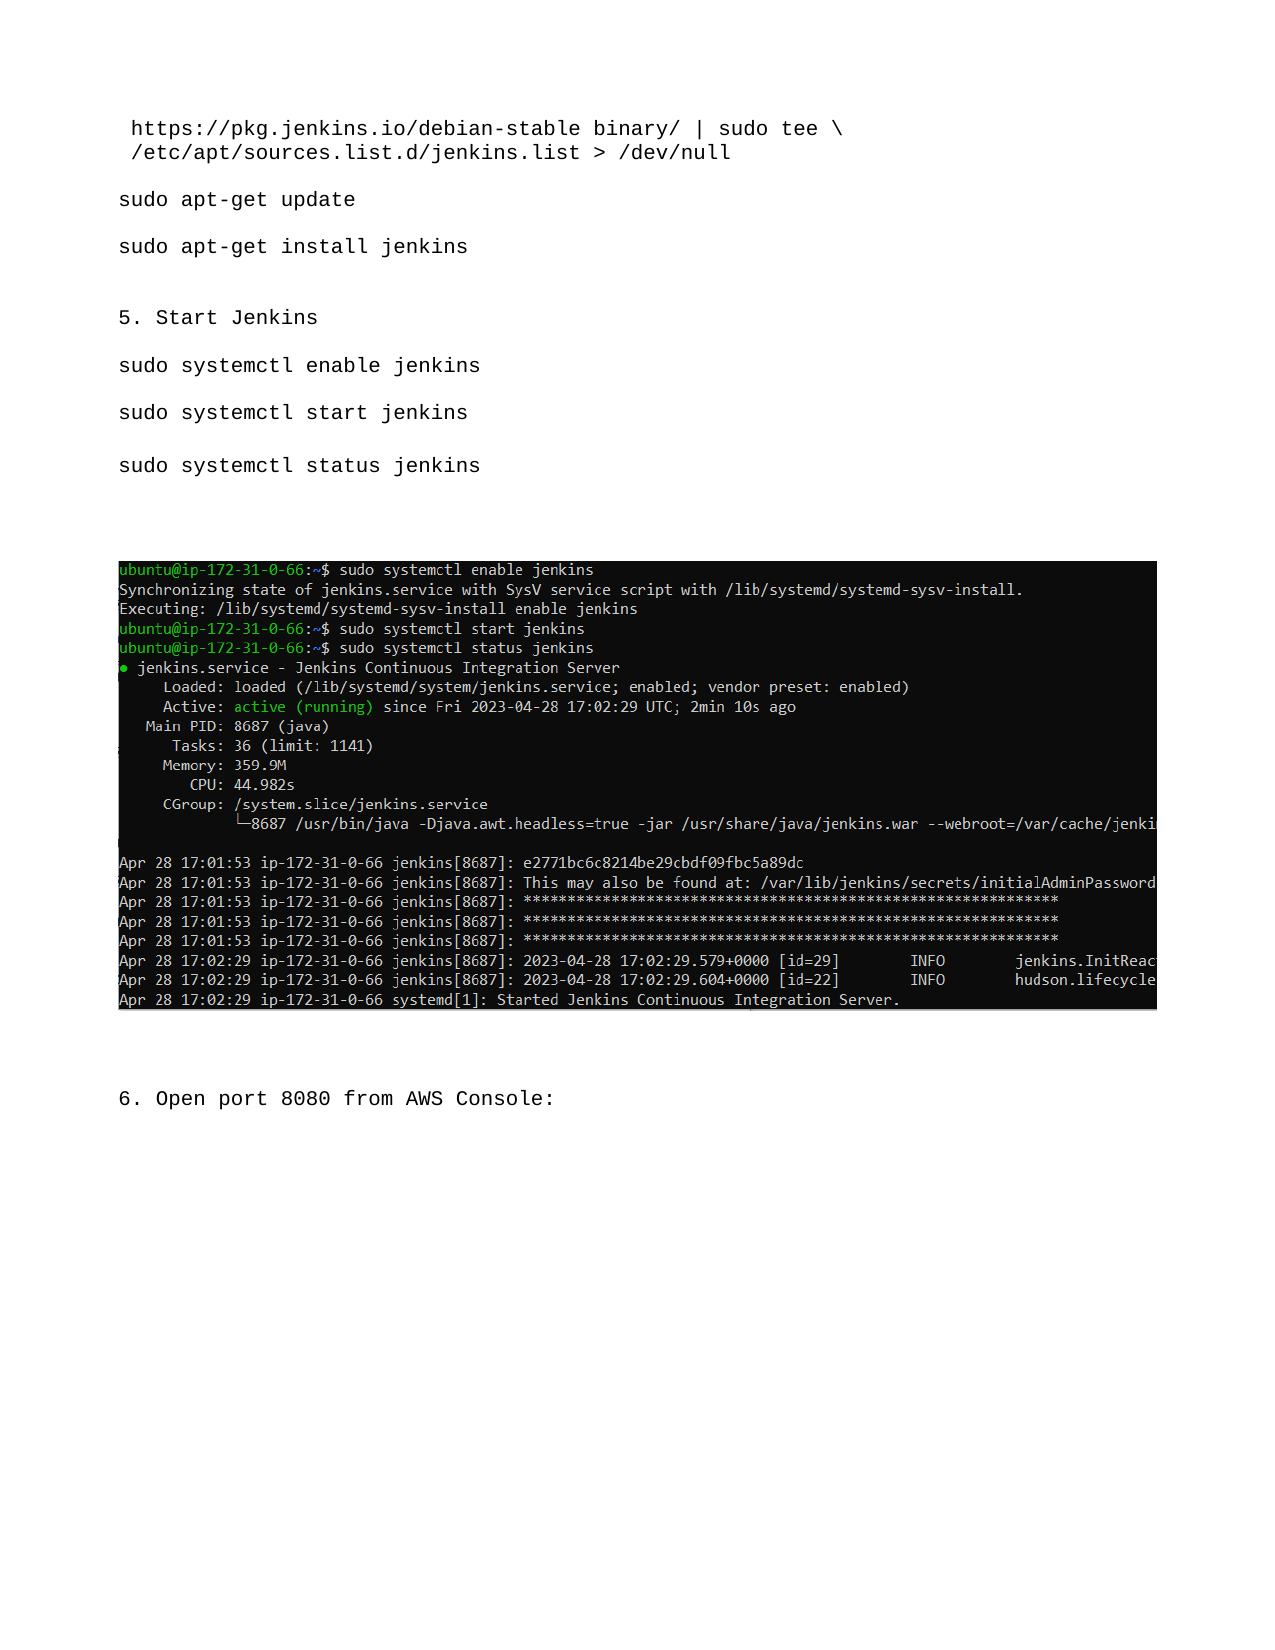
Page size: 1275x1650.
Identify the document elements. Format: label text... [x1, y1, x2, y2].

text sudo systemctl start jenkins [118, 402, 1157, 426]
text sudo apt-get install jenkins [118, 213, 1157, 260]
picture [118, 561, 1157, 1011]
text sudo systemctl enable jenkins [118, 354, 1157, 378]
text sudo apt-get update [118, 165, 1157, 213]
text 6. Open port 8080 from AWS Console: [118, 1088, 1157, 1111]
text sudo systemctl status jenkins [118, 455, 1157, 479]
text 5. Start Jenkins [118, 307, 1157, 331]
text https://pkg.jenkins.io/debian-stable binary/ | sudo tee \ /etc/apt/sources.list.d/jenkins.list > /dev/null [118, 118, 1157, 165]
